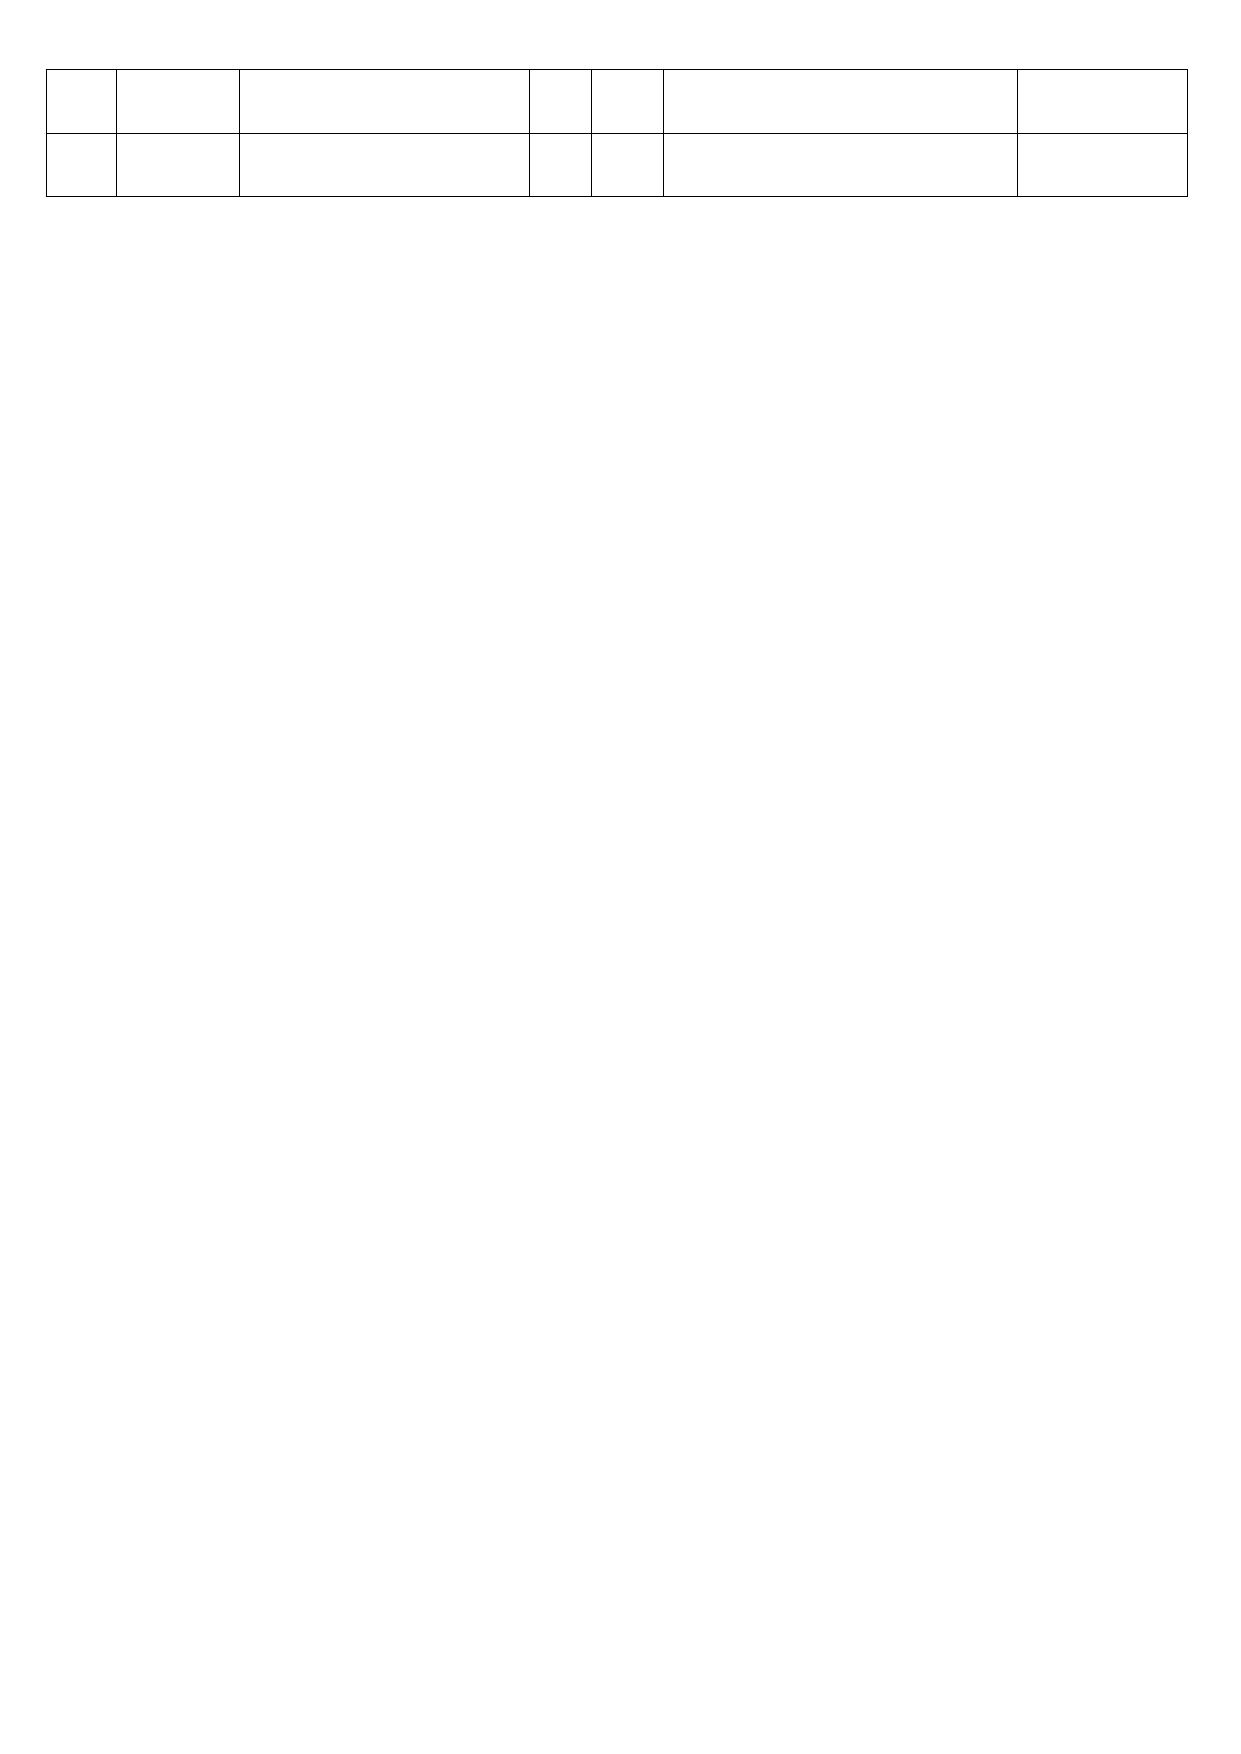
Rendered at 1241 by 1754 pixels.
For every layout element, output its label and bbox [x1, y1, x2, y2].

table_cell [240, 70, 529, 133]
table_cell [592, 70, 663, 133]
table_cell [240, 134, 529, 196]
table_cell [117, 134, 239, 196]
table_cell [1018, 70, 1187, 133]
table_cell [47, 70, 116, 133]
table_cell [47, 134, 116, 196]
table_cell [1018, 134, 1187, 196]
table_cell [592, 134, 663, 196]
table_cell [530, 134, 591, 196]
table_cell [117, 70, 239, 133]
table_cell [664, 70, 1017, 133]
table_cell [664, 134, 1017, 196]
table_cell [530, 70, 591, 133]
